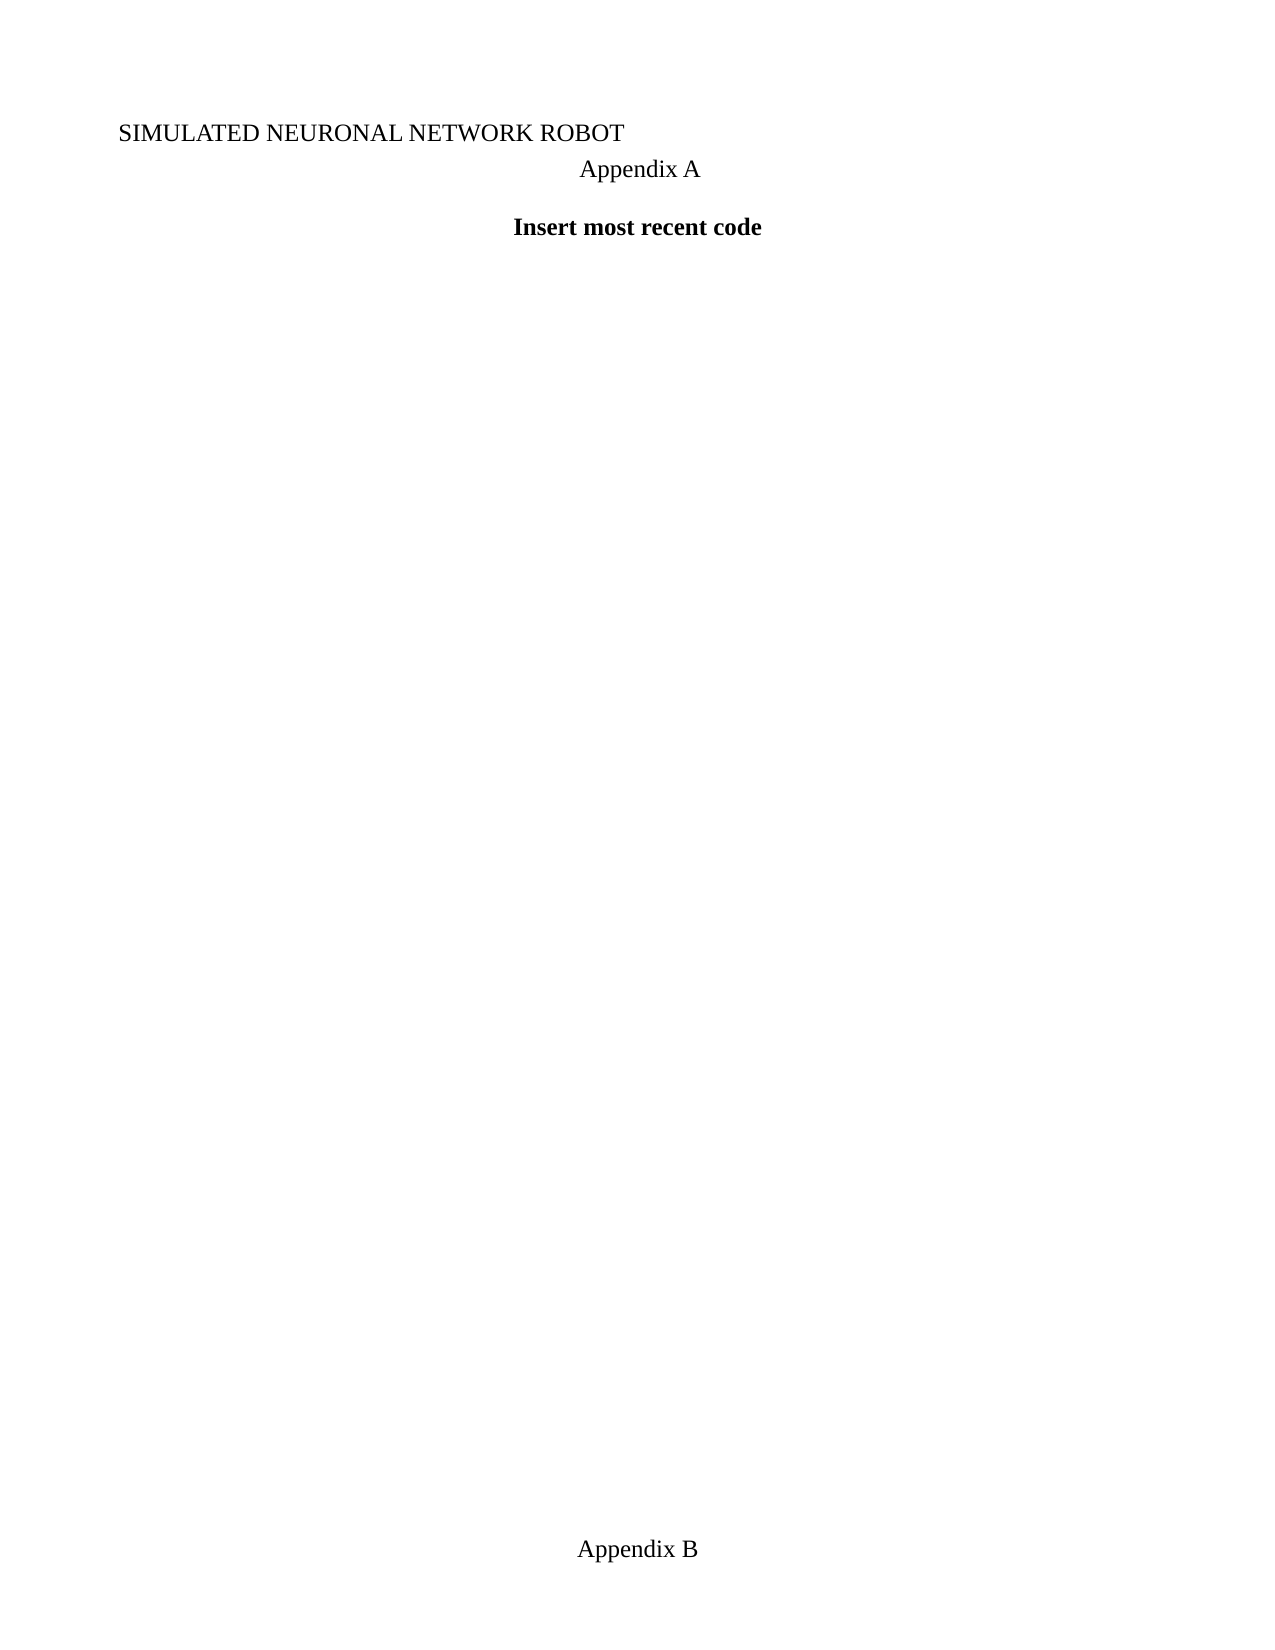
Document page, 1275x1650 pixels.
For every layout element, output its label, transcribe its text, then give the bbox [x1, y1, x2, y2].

text Appendix A [118, 154, 1157, 183]
text Appendix B [118, 1534, 1157, 1563]
text Insert most recent code [118, 212, 1157, 240]
